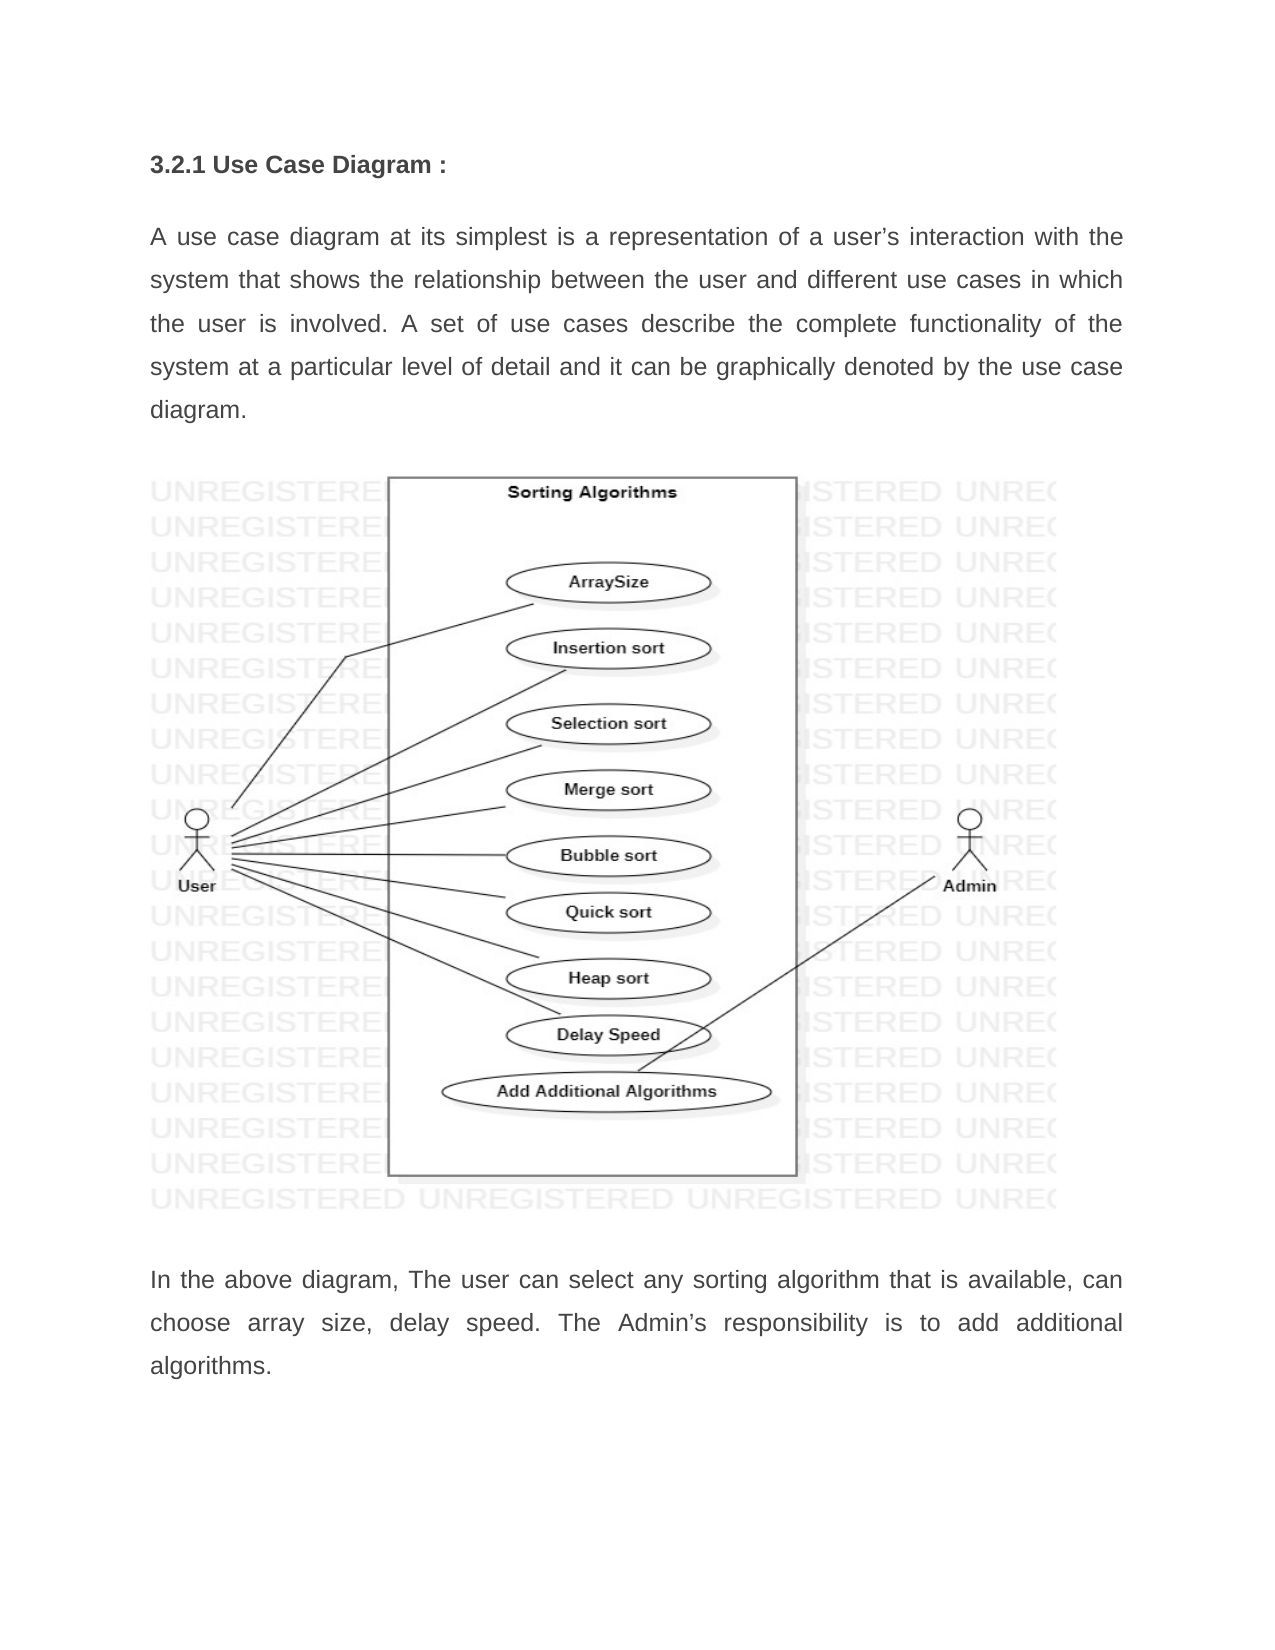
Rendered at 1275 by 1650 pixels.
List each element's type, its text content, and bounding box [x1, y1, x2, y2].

text A use case diagram at its simplest is a representation of a user’s interaction with the system that shows the relationship between the user and different use cases in which the user is involved. A set of use cases describe the complete functionality of the system at a particular level of detail and it can be graphically denoted by the use case diagram. [150, 222, 1125, 423]
picture [150, 467, 1057, 1223]
text In the above diagram, The user can select any sorting algorithm that is available, can choose array size, delay speed. The Admin’s responsibility is to add additional algorithms. [150, 1265, 1125, 1380]
text 3.2.1 Use Case Diagram : [150, 150, 1125, 179]
